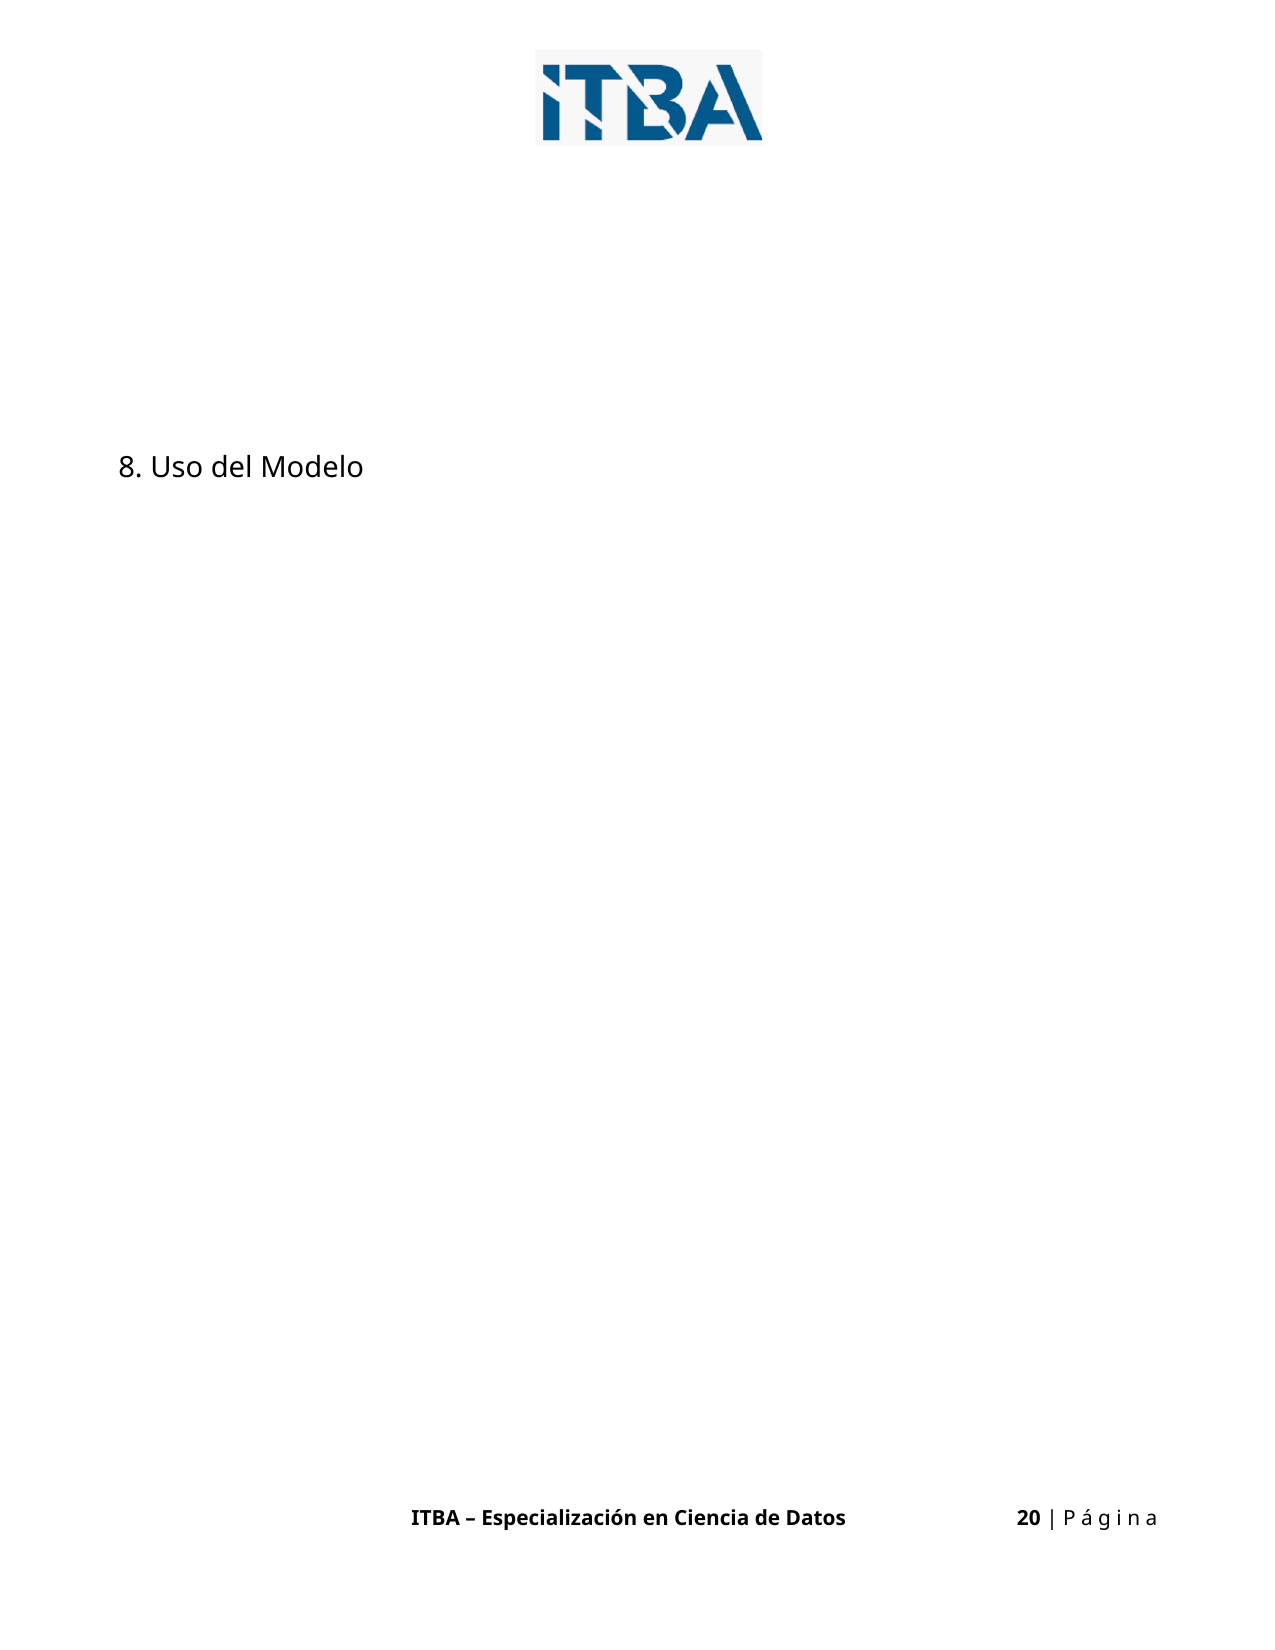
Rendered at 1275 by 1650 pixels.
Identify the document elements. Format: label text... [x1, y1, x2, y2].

picture [535, 50, 763, 146]
text 8. Uso del Modelo [118, 446, 1157, 486]
